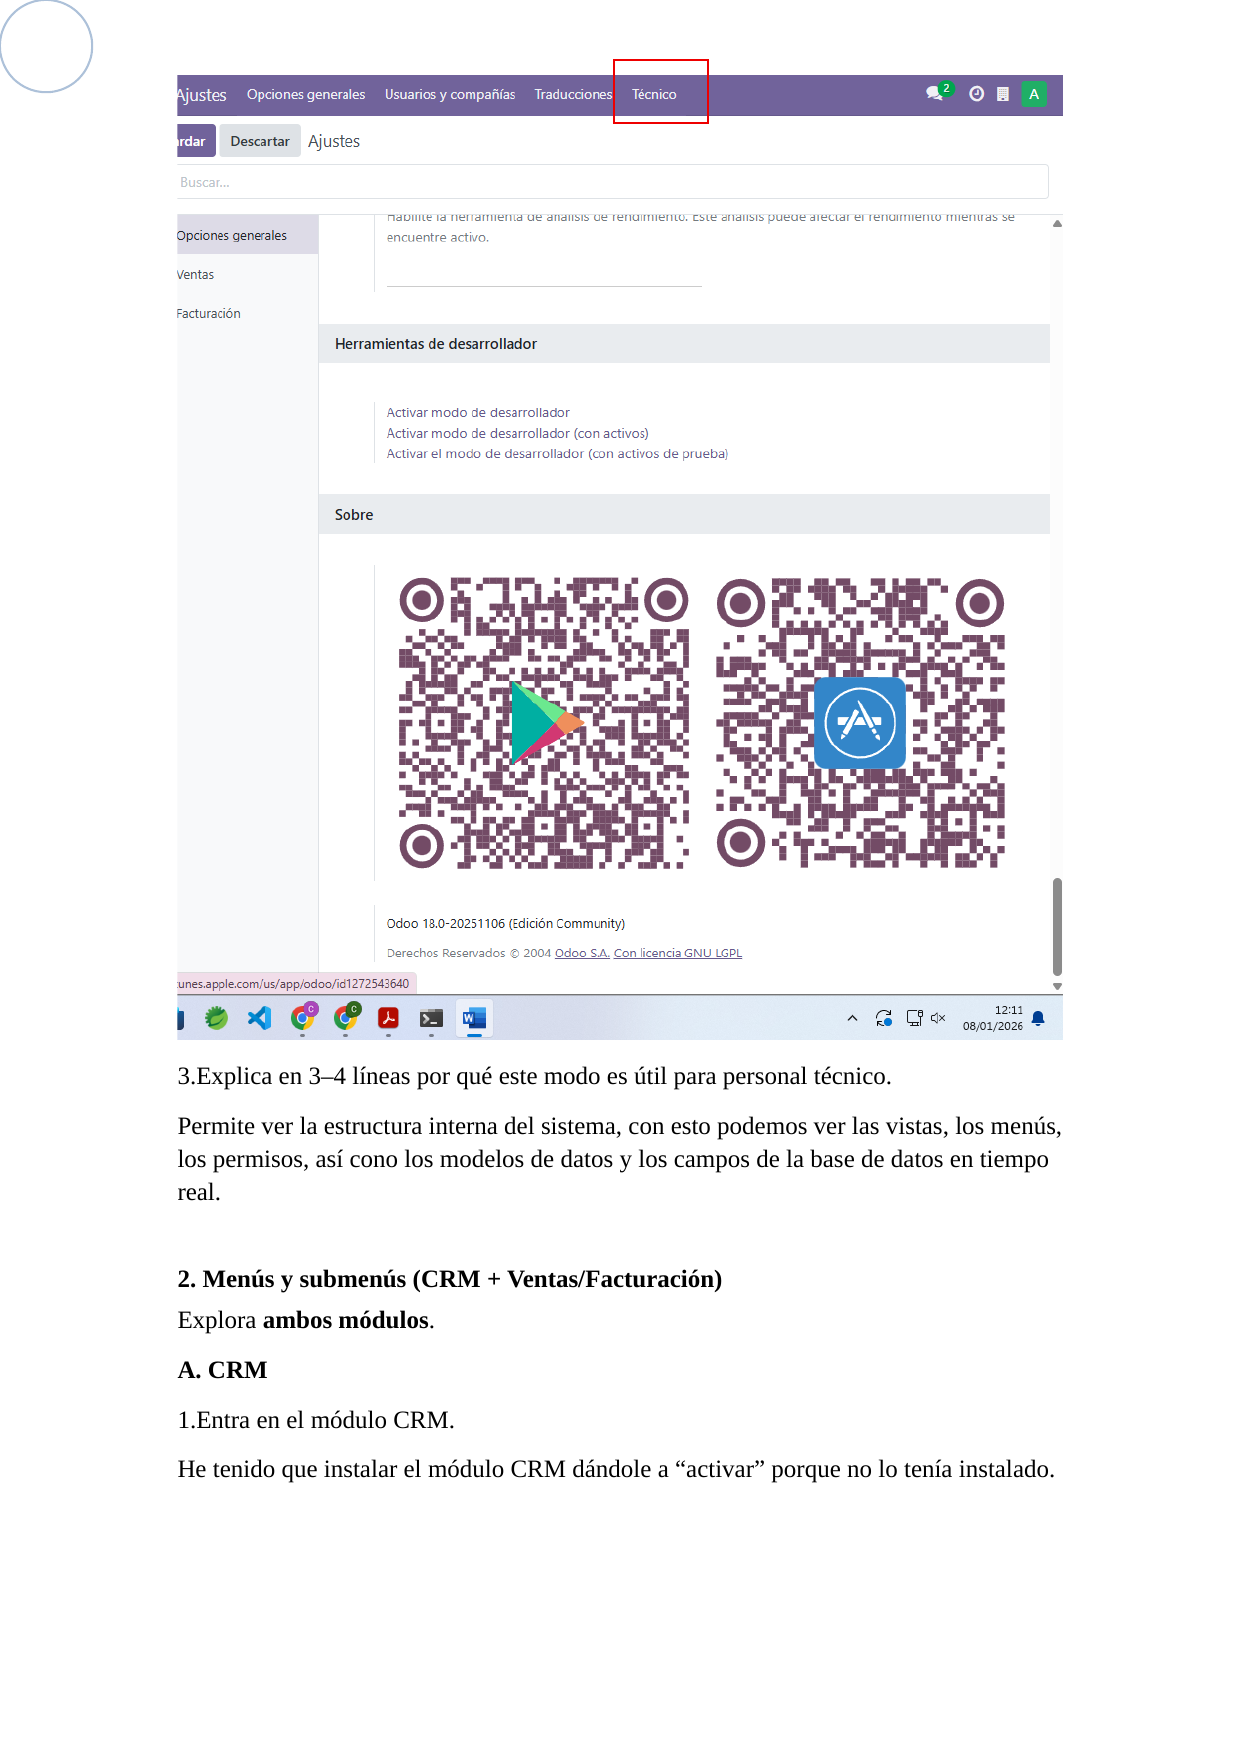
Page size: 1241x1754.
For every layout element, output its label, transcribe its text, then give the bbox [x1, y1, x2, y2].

text Permite ver la estructura interna del sistema, con esto podemos ver las vistas, los menús, los permisos, así cono los modelos de datos y los campos de la base de datos en tiempo real. [177, 1111, 1063, 1206]
text 1.Entra en el módulo CRM. [177, 1405, 1063, 1433]
text Explora ambos módulos. [177, 1305, 1063, 1334]
text He tenido que instalar el módulo CRM dándole a “activar” porque no lo tenía instalado. [177, 1454, 1063, 1483]
subtitle 2. Menús y submenús (CRM + Ventas/Facturación) [177, 1264, 1063, 1293]
text 3.Explica en 3–4 líneas por qué este modo es útil para personal técnico. [177, 1061, 1063, 1090]
text A. CRM [177, 1355, 1063, 1384]
